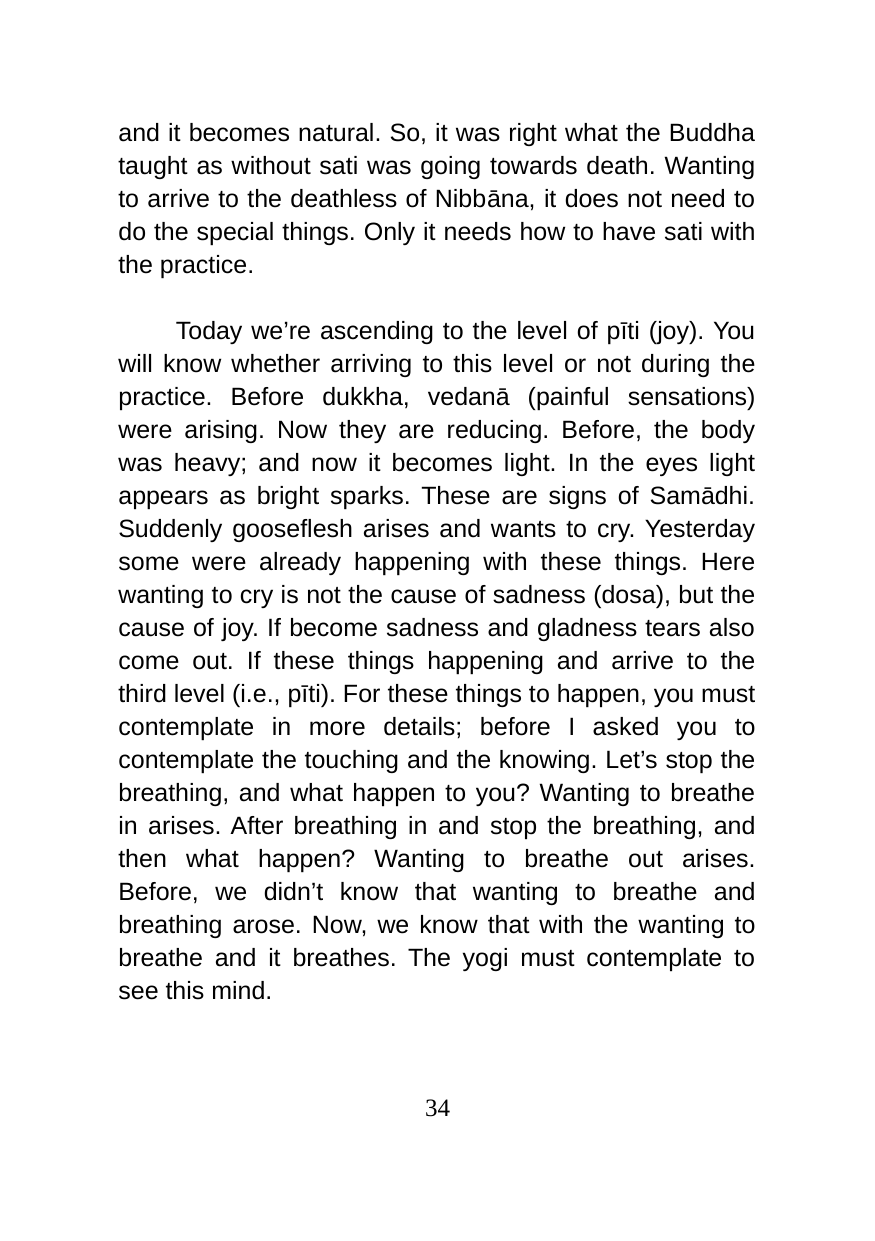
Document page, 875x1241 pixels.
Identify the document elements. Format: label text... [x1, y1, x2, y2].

text Today we’re ascending to the level of pīti (joy). You will know whether arriving to this level or not during the practice. Before dukkha, vedanā (painful sensations) were arising. Now they are reducing. Before, the body was heavy; and now it becomes light. In the eyes light appears as bright sparks. These are signs of Samādhi. Suddenly gooseflesh arises and wants to cry. Yesterday some were already happening with these things. Here wanting to cry is not the cause of sadness (dosa), but the cause of joy. If become sadness and gladness tears also come out. If these things happening and arrive to the third level (i.e., pīti). For these things to happen, you must contemplate in more details; before I asked you to contemplate the touching and the knowing. Let’s stop the breathing, and what happen to you? Wanting to breathe in arises. After breathing in and stop the breathing, and then what happen? Wanting to breathe out arises. Before, we didn’t know that wanting to breathe and breathing arose. Now, we know that with the wanting to breathe and it breathes. The yogi must contemplate to see this mind. [118, 316, 756, 1005]
text and it becomes natural. So, it was right what the Buddha taught as without sati was going towards death. Wanting to arrive to the deathless of Nibbāna, it does not need to do the special things. Only it needs how to have sati with the practice. [118, 118, 756, 279]
